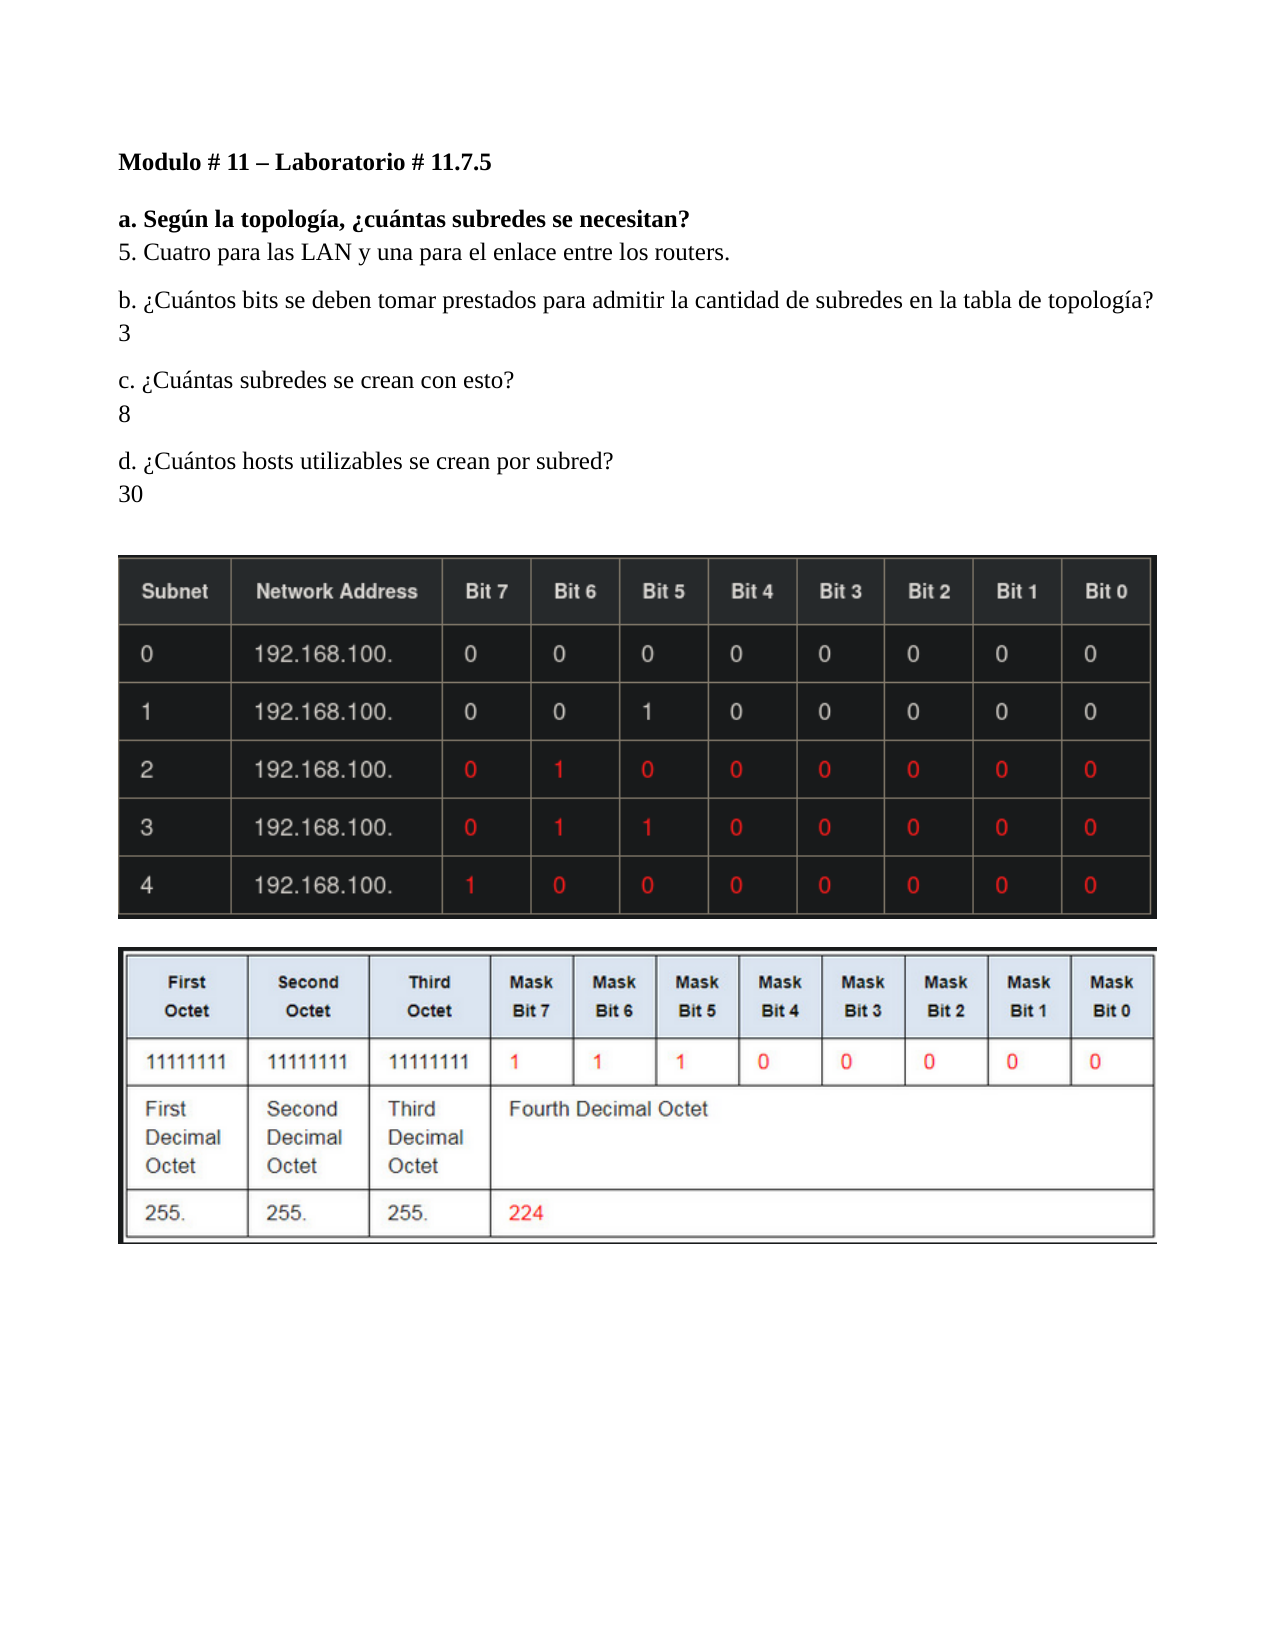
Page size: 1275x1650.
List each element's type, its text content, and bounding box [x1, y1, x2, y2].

picture [118, 947, 1157, 1244]
picture [118, 555, 1157, 919]
text Modulo # 11 – Laboratorio # 11.7.5 [118, 147, 1157, 176]
text d. ¿Cuántos hosts utilizables se crean por subred? 30 [118, 446, 1157, 508]
text a. Según la topología, ¿cuántas subredes se necesitan? 5. Cuatro para las LAN y una para el enlace entre los routers. [118, 204, 1157, 266]
text c. ¿Cuántas subredes se crean con esto? 8 [118, 366, 1157, 427]
text b. ¿Cuántos bits se deben tomar prestados para admitir la cantidad de subredes en la tabla de topología? 3 [118, 285, 1157, 347]
